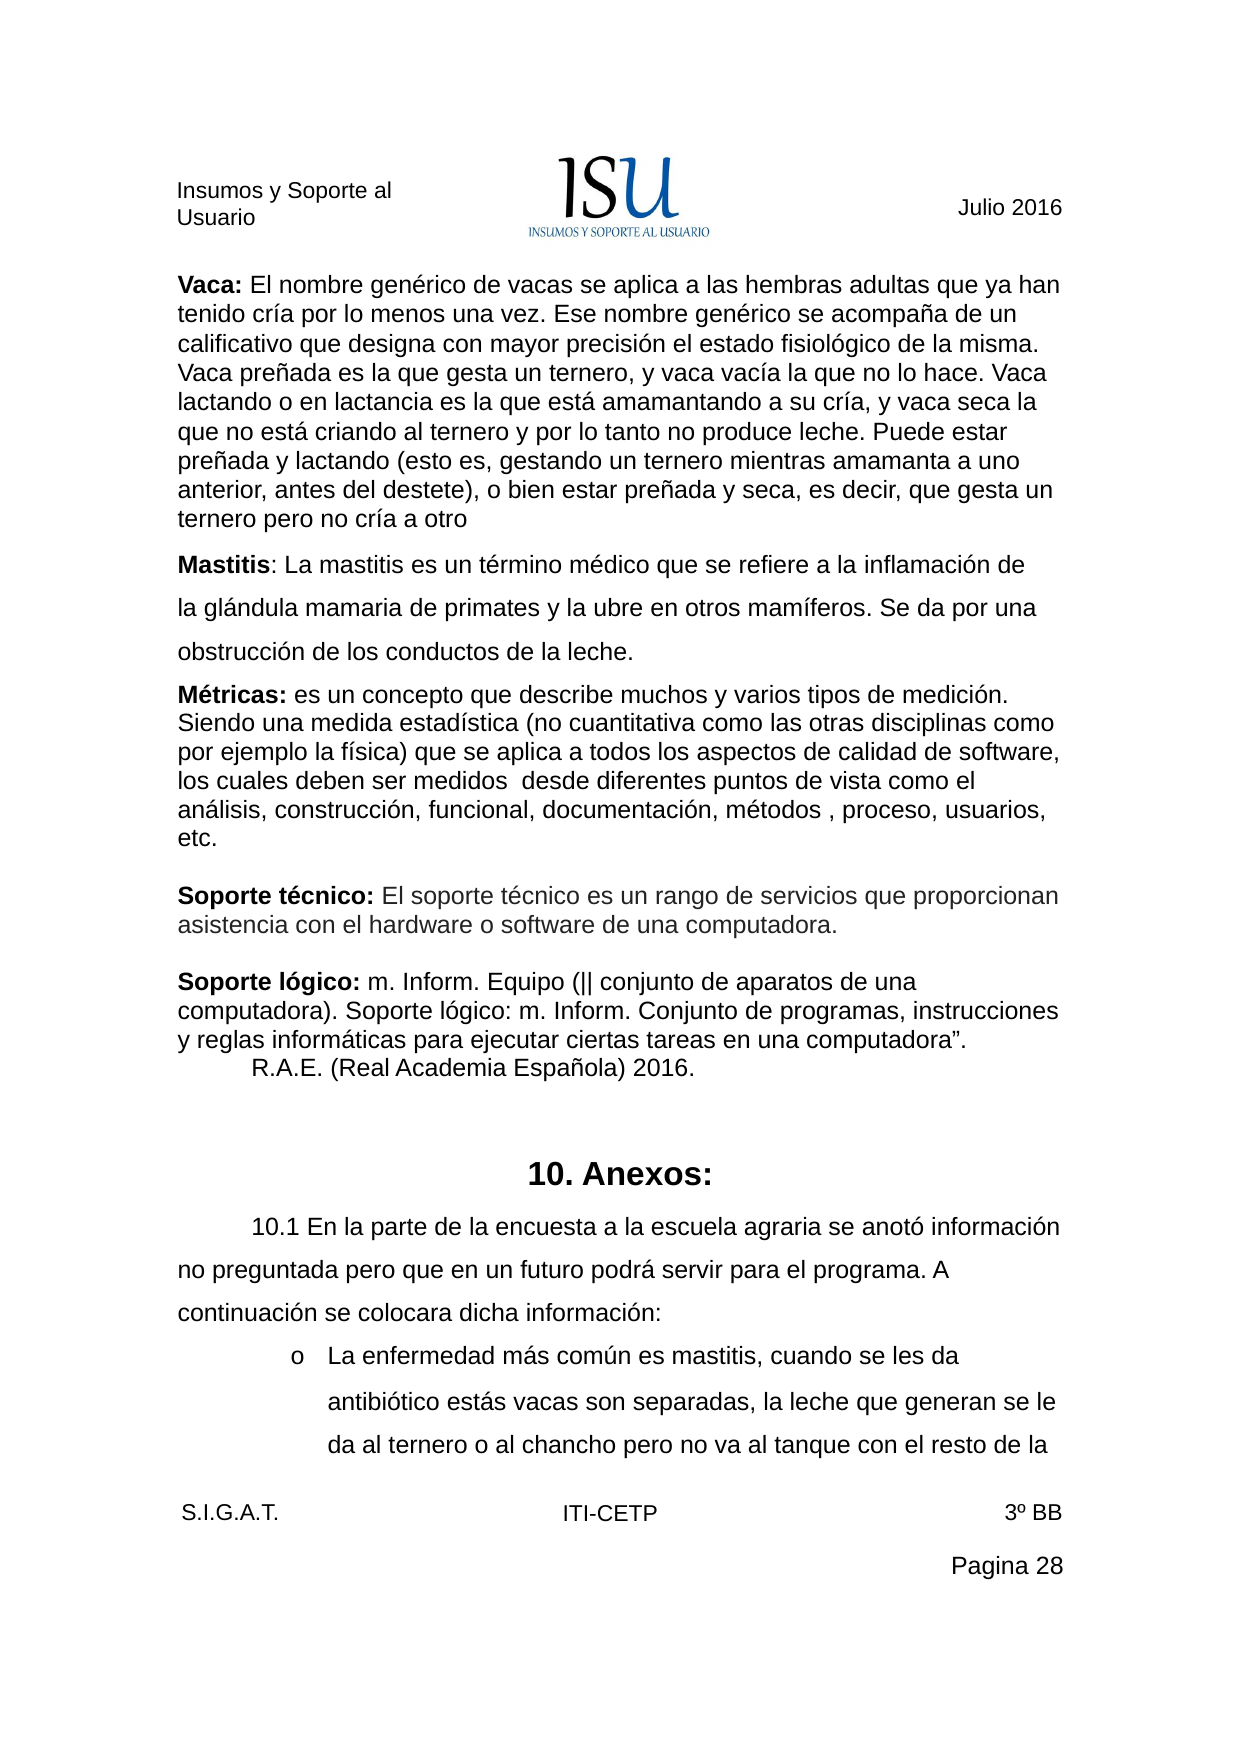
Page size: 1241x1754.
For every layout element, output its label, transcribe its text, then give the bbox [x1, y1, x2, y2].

text 10. Anexos: [177, 1154, 1063, 1193]
text Métricas: es un concepto que describe muchos y varios tipos de medición. Siendo una medida estadística (no cuantitativa como las otras disciplinas como por ejemplo la física) que se aplica a todos los aspectos de calidad de software, los cuales deben ser medidos desde diferentes puntos de vista como el análisis, construcción, funcional, documentación, métodos , proceso, usuarios, etc. [177, 680, 1063, 852]
text 10.1 En la parte de la encuesta a la escuela agraria se anotó información no preguntada pero que en un futuro podrá servir para el programa. A continuación se colocara dicha información: [177, 1212, 1063, 1327]
list La enfermedad más común es mastitis, cuando se les da antibiótico estás vacas son separadas, la leche que generan se le da al ternero o al chancho pero no va al tanque con el resto de la [290, 1341, 1063, 1458]
text Mastitis: La mastitis es un término médico que se refiere a la inflamación de la glándula mamaria de primates y la ubre en otros mamíferos. Se da por una obstrucción de los conductos de la leche. [177, 550, 1063, 665]
text Soporte lógico: m. Inform. Equipo (|| conjunto de aparatos de una computadora). Soporte lógico: m. Inform. Conjunto de programas, instrucciones y reglas informáticas para ejecutar ciertas tareas en una computadora”. [177, 967, 1063, 1053]
text R.A.E. (Real Academia Española) 2016. [177, 1053, 1063, 1082]
picture [517, 138, 723, 252]
text Vaca: El nombre genérico de vacas se aplica a las hembras adultas que ya han tenido cría por lo menos una vez. Ese nombre genérico se acompaña de un calificativo que designa con mayor precisión el estado fisiológico de la misma. Vaca preñada es la que gesta un ternero, y vaca vacía la que no lo hace. Vaca lactando o en lactancia es la que está amamantando a su cría, y vaca seca la que no está criando al ternero y por lo tanto no produce leche. Puede estar preñada y lactando (esto es, gestando un ternero mientras amamanta a uno anterior, antes del destete), o bien estar preñada y seca, es decir, que gesta un ternero pero no cría a otro [177, 270, 1063, 533]
text Soporte técnico: El soporte técnico es un rango de servicios que proporcionan asistencia con el hardware o software de una computadora. [177, 881, 1063, 938]
